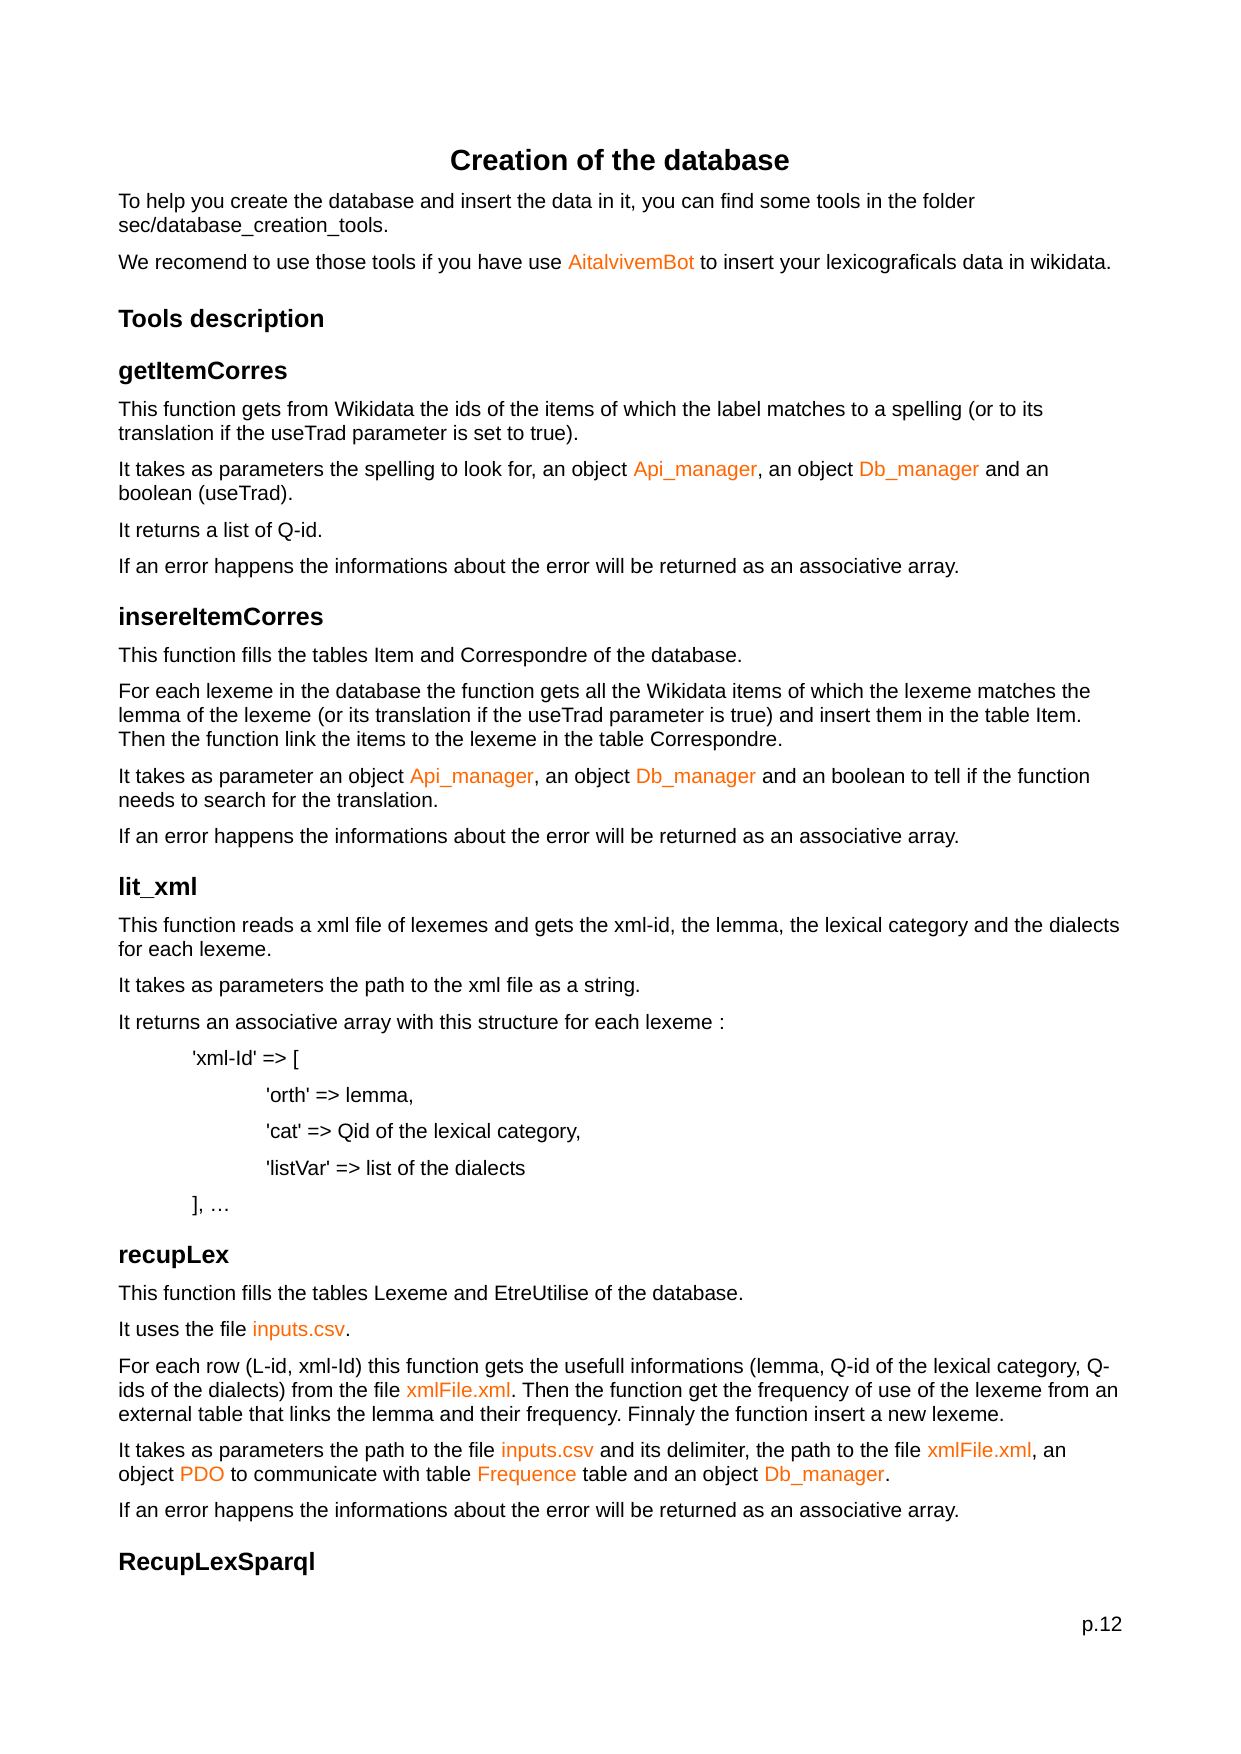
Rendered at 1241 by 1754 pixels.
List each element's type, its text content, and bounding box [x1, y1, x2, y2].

text ], … [118, 1192, 1122, 1216]
text This function reads a xml file of lexemes and gets the xml-id, the lemma, the lexical category and the dialects for each lexeme. [118, 913, 1122, 961]
text It returns a list of Q-id. [118, 517, 1122, 541]
text This function gets from Wikidata the ids of the items of which the label matches to a spelling (or to its translation if the useTrad parameter is set to true). [118, 397, 1122, 444]
text This function fills the tables Item and Correspondre of the database. [118, 643, 1122, 667]
text 'xml-Id' => [ [118, 1046, 1122, 1070]
subtitle Creation of the database [118, 143, 1122, 177]
text If an error happens the informations about the error will be returned as an associative array. [118, 1498, 1122, 1522]
text It takes as parameters the spelling to look for, an object Api_manager, an object Db_manager and an boolean (useTrad). [118, 457, 1122, 505]
subtitle recupLex [118, 1240, 1122, 1269]
text We recomend to use those tools if you have use AitalvivemBot to insert your lexicograficals data in wikidata. [118, 249, 1122, 273]
text It takes as parameter an object Api_manager, an object Db_manager and an boolean to tell if the function needs to search for the translation. [118, 763, 1122, 811]
text 'listVar' => list of the dialects [118, 1155, 1122, 1179]
subtitle lit_xml [118, 872, 1122, 901]
subtitle RecupLexSparql [118, 1546, 1122, 1575]
text It takes as parameters the path to the file inputs.csv and its delimiter, the path to the file xmlFile.xml, an object PDO to communicate with table Frequence table and an object Db_manager. [118, 1438, 1122, 1486]
text For each lexeme in the database the function gets all the Wikidata items of which the lexeme matches the lemma of the lexeme (or its translation if the useTrad parameter is true) and insert them in the table Item. Then the function link the items to the lexeme in the table Correspondre. [118, 679, 1122, 751]
text If an error happens the informations about the error will be returned as an associative array. [118, 824, 1122, 848]
subtitle insereItemCorres [118, 602, 1122, 631]
text 'cat' => Qid of the lexical category, [118, 1119, 1122, 1143]
text For each row (L-id, xml-Id) this function gets the usefull informations (lemma, Q-id of the lexical category, Q-ids of the dialects) from the file xmlFile.xml. Then the function get the frequency of use of the lexeme from an external table that links the lemma and their frequency. Finnaly the function insert a new lexeme. [118, 1353, 1122, 1425]
text This function fills the tables Lexeme and EtreUtilise of the database. [118, 1281, 1122, 1304]
text If an error happens the informations about the error will be returned as an associative array. [118, 554, 1122, 578]
subtitle Tools description [118, 304, 1122, 332]
subtitle getItemCorres [118, 356, 1122, 385]
text It uses the file inputs.csv. [118, 1317, 1122, 1341]
text It returns an associative array with this structure for each lexeme : [118, 1009, 1122, 1033]
text It takes as parameters the path to the xml file as a string. [118, 973, 1122, 997]
text To help you create the database and insert the data in it, you can find some tools in the folder sec/database_creation_tools. [118, 189, 1122, 237]
text 'orth' => lemma, [118, 1082, 1122, 1106]
